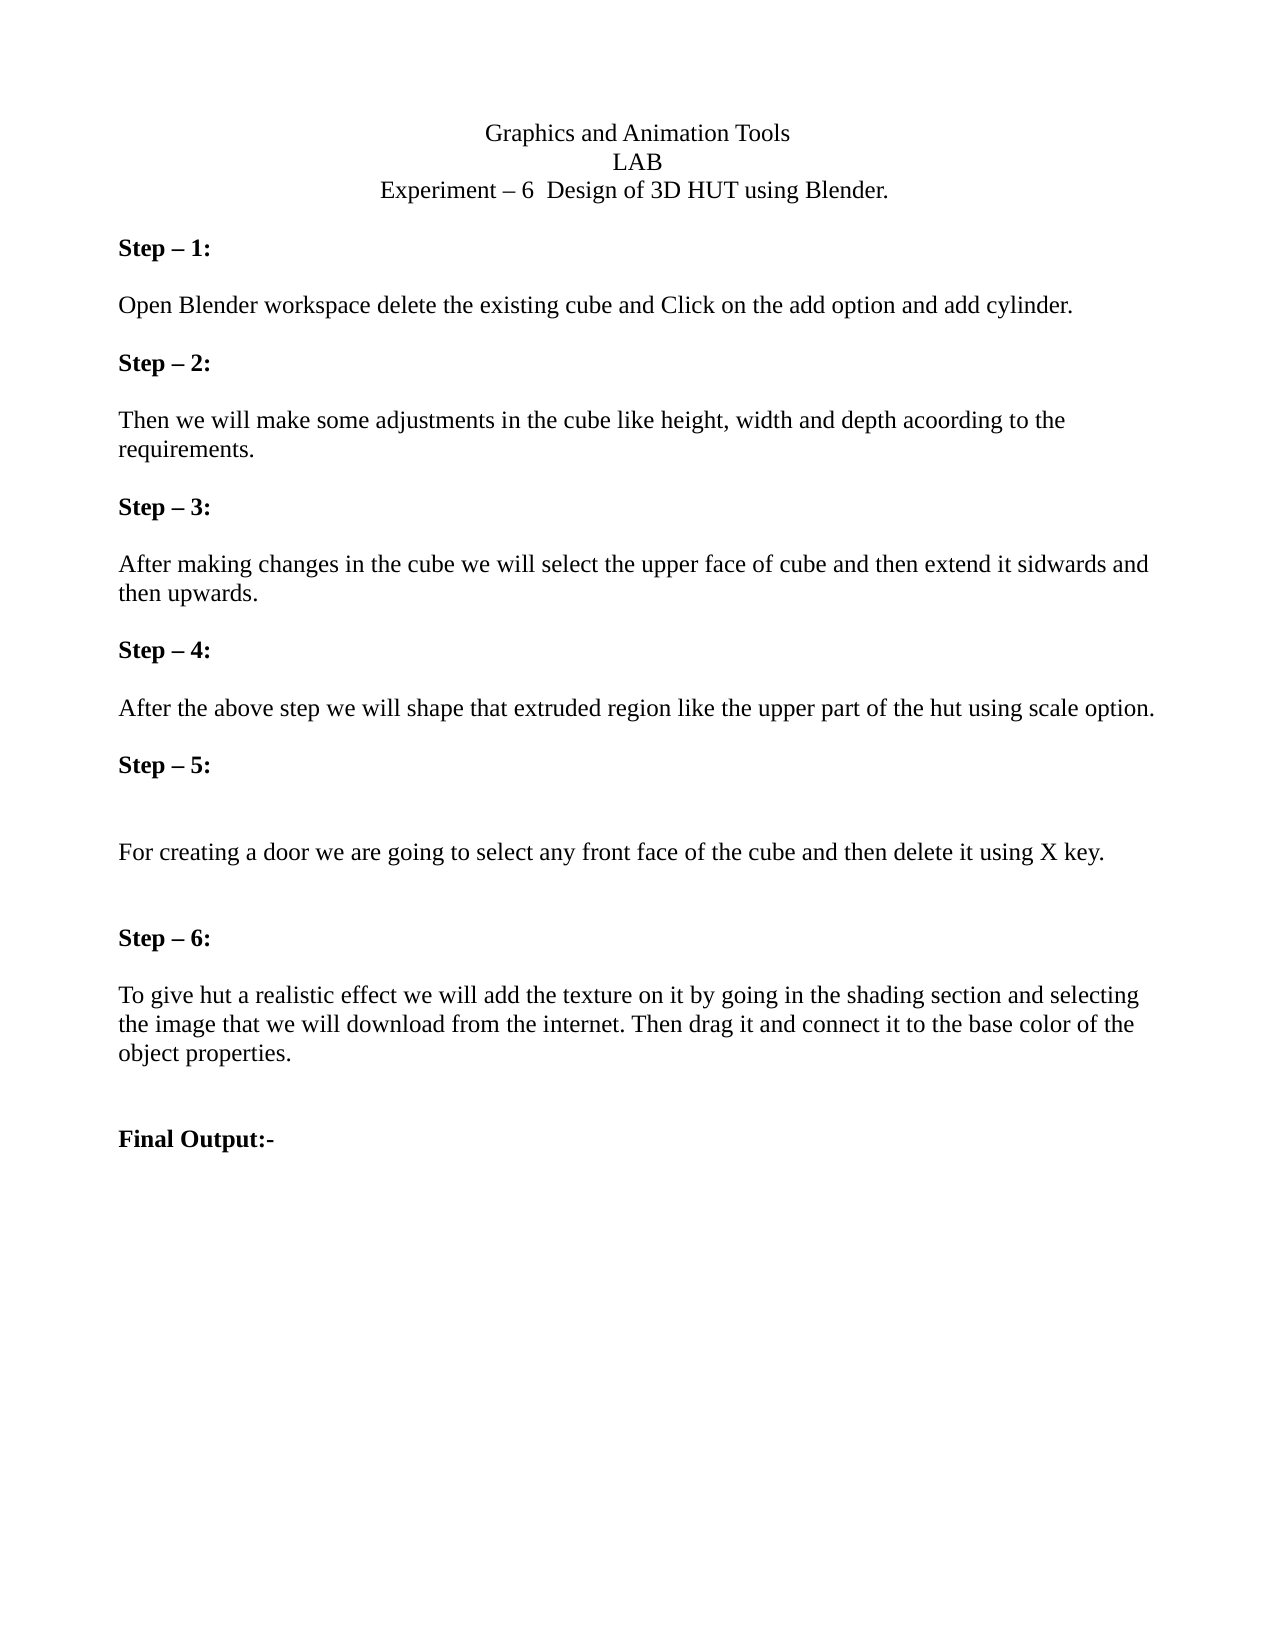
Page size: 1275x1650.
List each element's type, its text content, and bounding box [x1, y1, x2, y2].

text Experiment – 6 Design of 3D HUT using Blender. [118, 176, 1157, 204]
text Step – 5: [118, 751, 1157, 779]
text Step – 4: [118, 636, 1157, 664]
text Step – 3: [118, 492, 1157, 521]
text Step – 6: [118, 923, 1157, 952]
text Then we will make some adjustments in the cube like height, width and depth acoording to the requirements. [118, 406, 1157, 463]
text After making changes in the cube we will select the upper face of cube and then extend it sidwards and then upwards. [118, 549, 1157, 607]
text LAB [118, 147, 1157, 176]
text For creating a door we are going to select any front face of the cube and then delete it using X key. [118, 837, 1157, 866]
text Final Output:- [118, 1124, 1157, 1153]
text To give hut a realistic effect we will add the texture on it by going in the shading section and selecting the image that we will download from the internet. Then drag it and connect it to the base color of the object properties. [118, 981, 1157, 1067]
text After the above step we will shape that extruded region like the upper part of the hut using scale option. [118, 693, 1157, 722]
text Open Blender workspace delete the existing cube and Click on the add option and add cylinder. [118, 291, 1157, 348]
text Step – 1: [118, 233, 1157, 262]
text Step – 2: [118, 348, 1157, 377]
text Graphics and Animation Tools [118, 118, 1157, 147]
